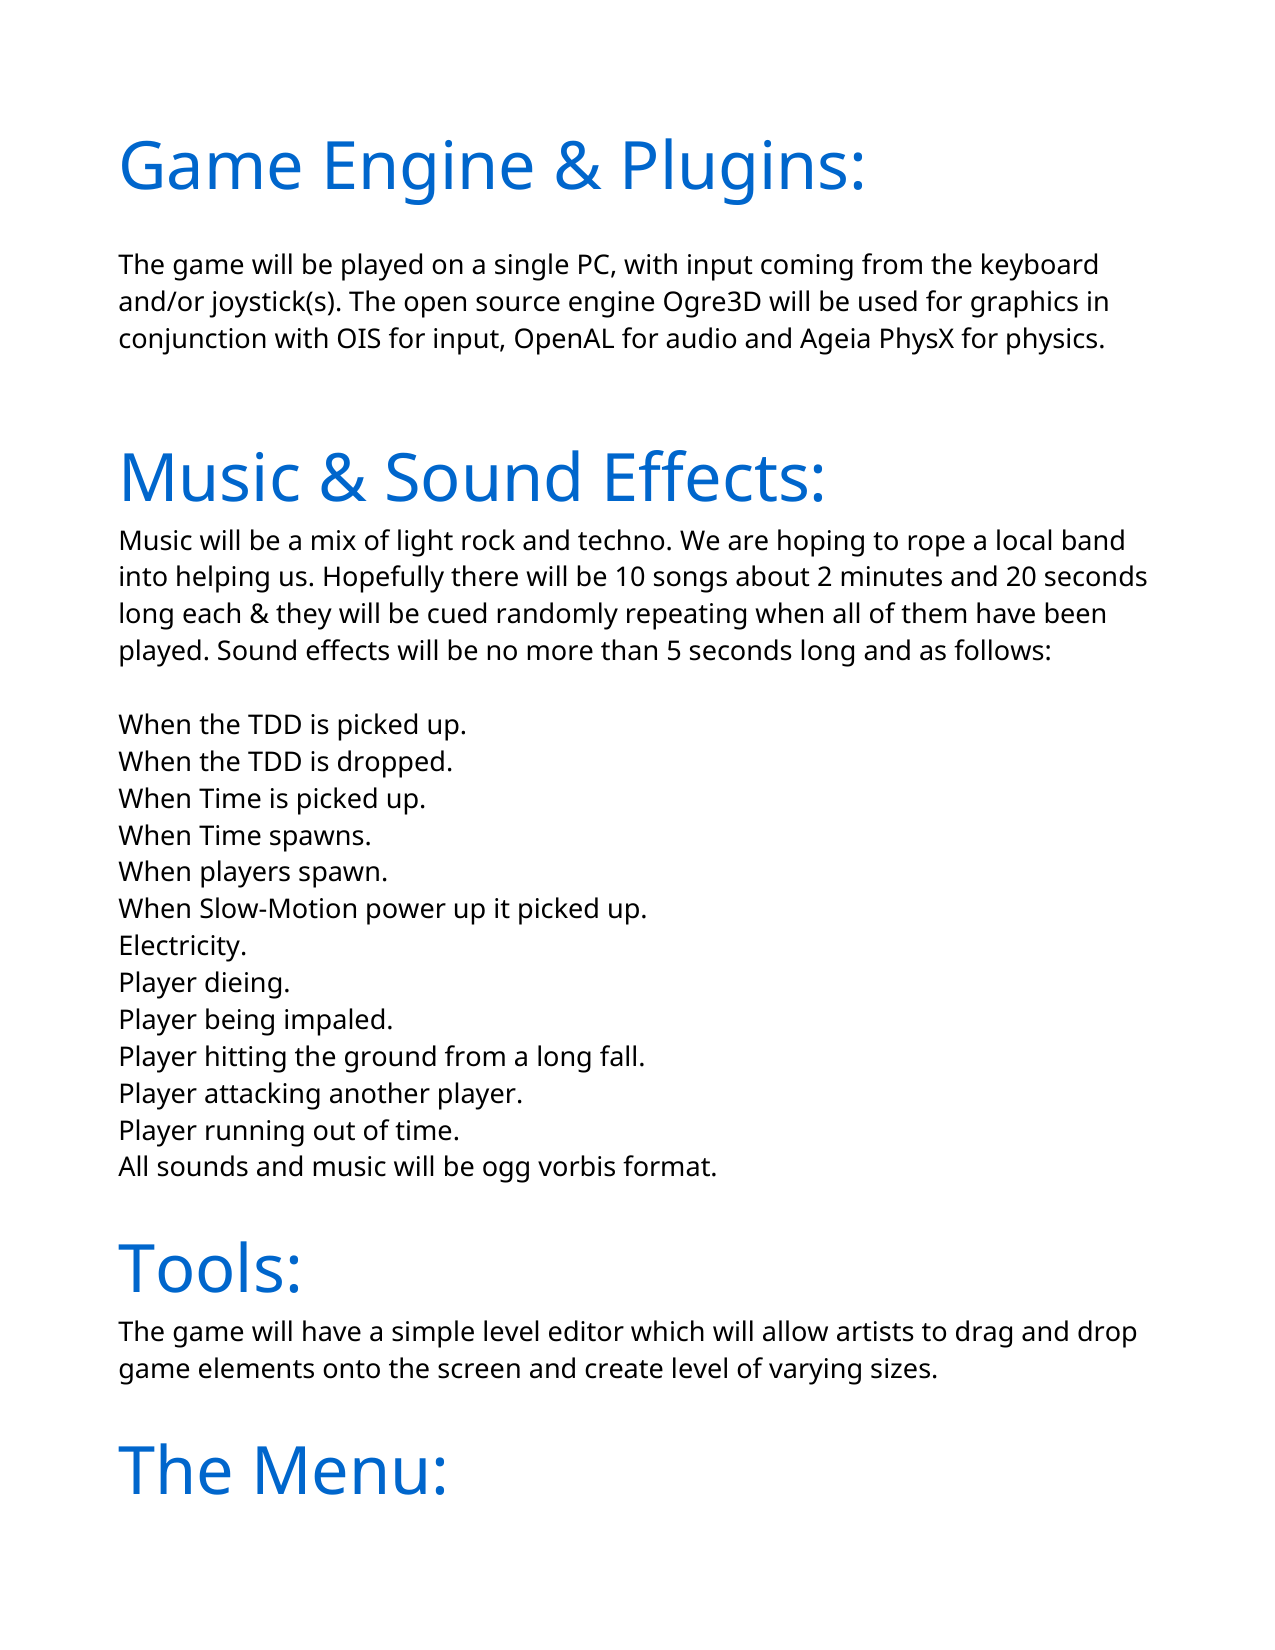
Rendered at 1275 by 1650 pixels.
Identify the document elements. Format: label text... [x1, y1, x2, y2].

text When the TDD is picked up. [118, 705, 1157, 742]
text Music & Sound Effects: [118, 430, 1157, 521]
text Player being impaled. [118, 1000, 1157, 1037]
text Tools: [118, 1222, 1157, 1312]
text Music will be a mix of light rock and techno. We are hoping to rope a local band into helping us. Hopefully there will be 10 songs about 2 minutes and 20 seconds long each & they will be cued randomly repeating when all of them have been played. Sound effects will be no more than 5 seconds long and as follows: [118, 521, 1157, 668]
text When the TDD is dropped. [118, 742, 1157, 779]
text The game will have a simple level editor which will allow artists to drag and drop game elements onto the screen and create level of varying sizes. [118, 1312, 1157, 1386]
text Player running out of time. [118, 1111, 1157, 1148]
text When Time is picked up. [118, 779, 1157, 816]
text Player attacking another player. [118, 1074, 1157, 1111]
text When Slow-Motion power up it picked up. [118, 890, 1157, 927]
text All sounds and music will be ogg vorbis format. [118, 1148, 1157, 1185]
text Player dieing. [118, 963, 1157, 1000]
text When players spawn. [118, 853, 1157, 890]
text Electricity. [118, 927, 1157, 963]
text The game will be played on a single PC, with input coming from the keyboard and/or joystick(s). The open source engine Ogre3D will be used for graphics in conjunction with OIS for input, OpenAL for audio and Ageia PhysX for physics. [118, 246, 1157, 356]
text When Time spawns. [118, 816, 1157, 853]
text Game Engine & Plugins: [118, 118, 1157, 209]
text The Menu: [118, 1423, 1157, 1514]
text Player hitting the ground from a long fall. [118, 1037, 1157, 1074]
